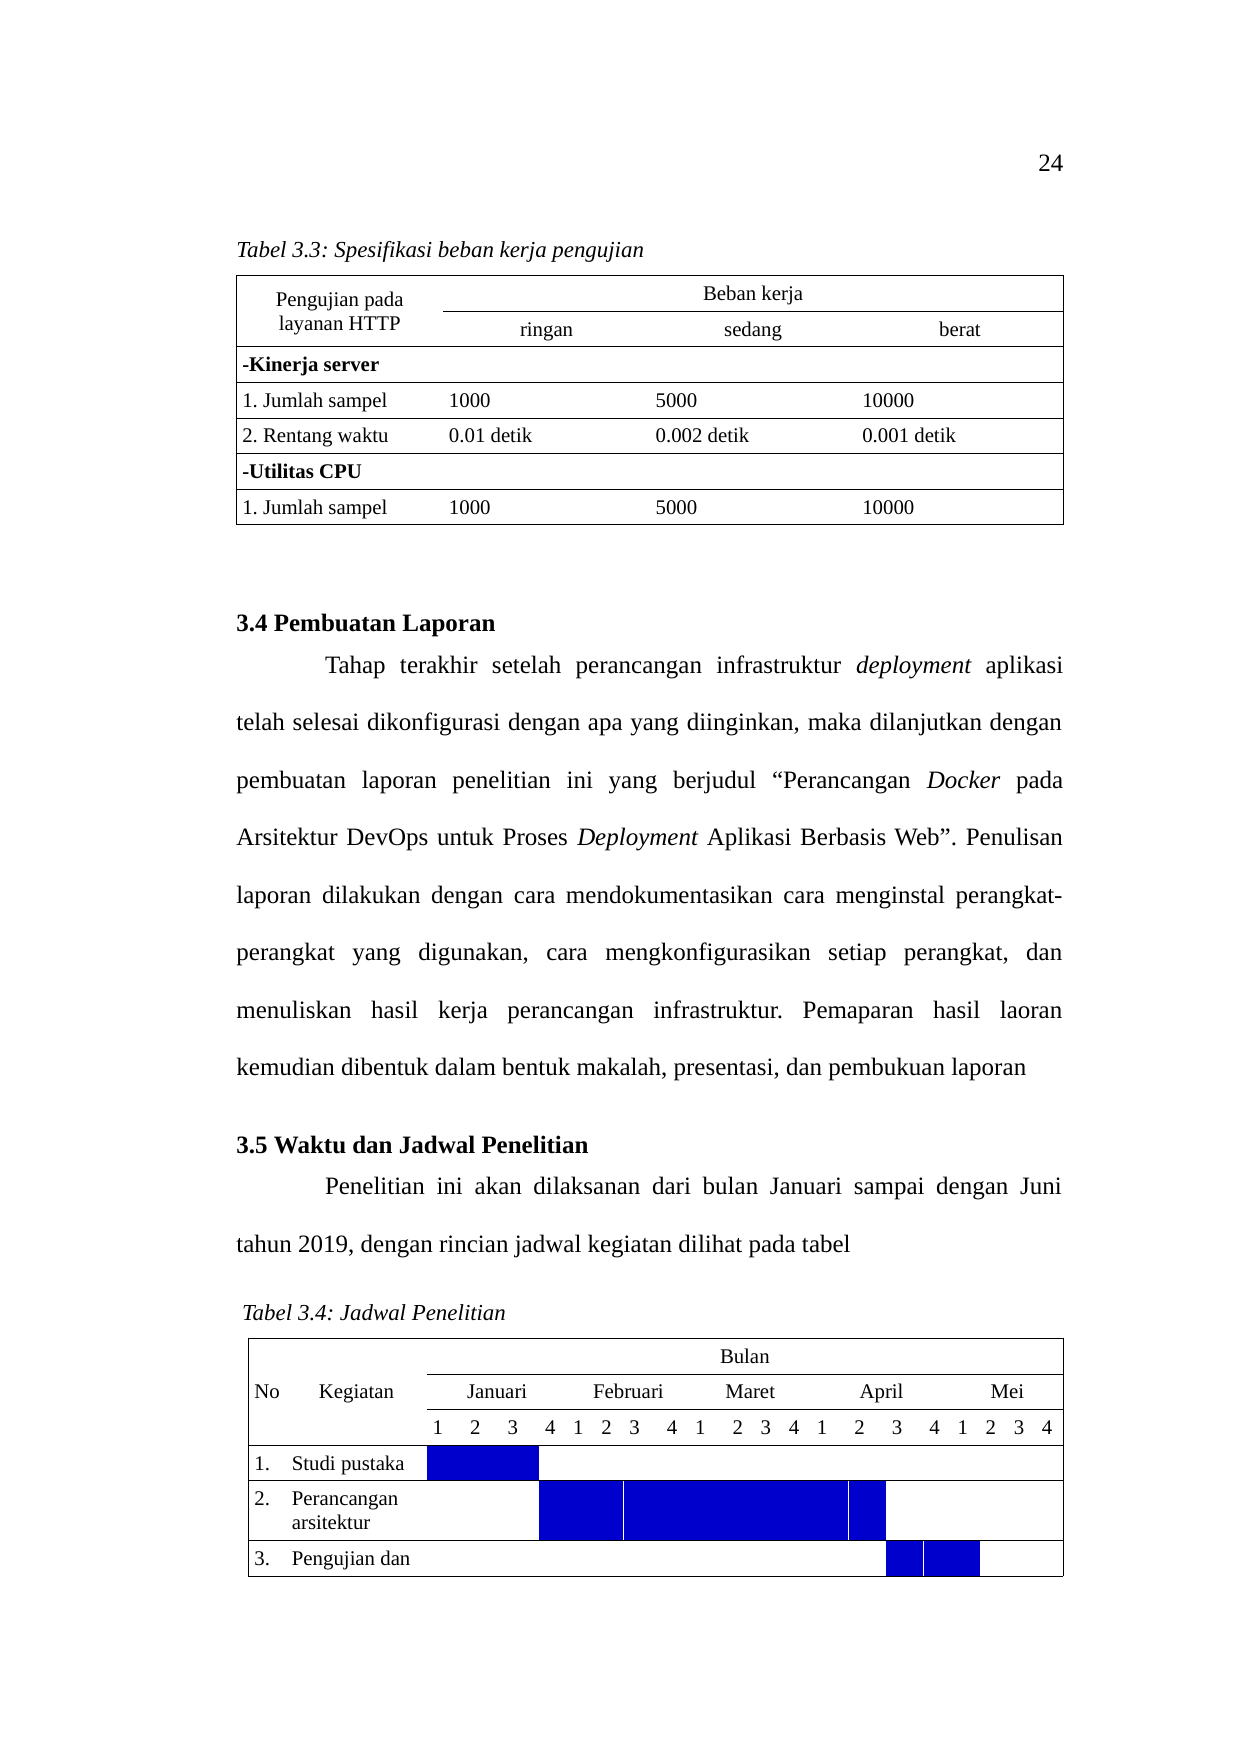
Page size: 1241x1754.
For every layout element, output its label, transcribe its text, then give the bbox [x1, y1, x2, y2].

table_cell [980, 1481, 1008, 1540]
table_cell Pengujian dan [286, 1541, 427, 1576]
table_cell [595, 1541, 623, 1576]
table_cell [567, 1481, 595, 1540]
table_cell [886, 1541, 923, 1576]
table_cell 0.001 detik [856, 419, 1063, 453]
table_cell 1000 [443, 383, 649, 417]
table_cell 10000 [856, 383, 1063, 417]
table_cell [924, 1541, 952, 1576]
table_cell [924, 1481, 952, 1540]
table_cell 2. [249, 1481, 286, 1540]
table_cell [567, 1541, 595, 1576]
table_cell [849, 1481, 886, 1540]
table_cell 2. Rentang waktu [237, 419, 443, 453]
table_cell 1 [689, 1410, 727, 1445]
table_cell 0.01 detik [443, 419, 649, 453]
table_cell [661, 1541, 689, 1576]
table_cell [849, 1446, 886, 1480]
table_cell [595, 1446, 623, 1480]
table_cell [727, 1446, 755, 1480]
table_cell 1 [427, 1410, 464, 1445]
table_cell [755, 1481, 783, 1540]
table_cell 1. [249, 1446, 286, 1480]
table_cell [952, 1446, 980, 1480]
table_cell 1000 [443, 490, 649, 524]
table_cell Januari [427, 1375, 567, 1409]
table_cell [727, 1541, 755, 1576]
subtitle Waktu dan Jadwal Penelitian [236, 1130, 1063, 1159]
table_cell Studi pustaka [286, 1446, 427, 1480]
table_cell berat [856, 312, 1063, 346]
table_cell [427, 1541, 464, 1576]
table_cell 3 [755, 1410, 783, 1445]
table_header Kegiatan [286, 1339, 427, 1445]
table_header Pengujian pada layanan HTTP [237, 276, 443, 346]
table_cell [980, 1541, 1008, 1576]
table_cell [783, 1481, 811, 1540]
table_cell [624, 1541, 661, 1576]
table_cell [427, 1446, 464, 1480]
table_cell [464, 1541, 502, 1576]
table_cell -Utilitas CPU [237, 454, 1063, 489]
table_cell [464, 1446, 502, 1480]
table_cell [783, 1541, 811, 1576]
table_header Bulan [427, 1339, 1063, 1373]
table_cell 1 [811, 1410, 848, 1445]
table_cell [502, 1541, 539, 1576]
table_cell [624, 1481, 661, 1540]
table_cell [502, 1446, 539, 1480]
table_cell 2 [980, 1410, 1008, 1445]
table_cell ringan [443, 312, 649, 346]
table_cell [595, 1481, 623, 1540]
table_cell [980, 1446, 1008, 1480]
table_cell [689, 1541, 727, 1576]
table_cell [1008, 1446, 1036, 1480]
table_cell 4 [661, 1410, 689, 1445]
table_cell 3 [1008, 1410, 1036, 1445]
table_cell April [811, 1375, 952, 1409]
table_cell [464, 1481, 502, 1540]
table_cell 2 [727, 1410, 755, 1445]
table_cell 10000 [856, 490, 1063, 524]
table_header No [249, 1339, 286, 1445]
table_cell 4 [783, 1410, 811, 1445]
table_cell [502, 1481, 539, 1540]
table_cell [727, 1481, 755, 1540]
table_cell [952, 1541, 980, 1576]
table_cell 1 [952, 1410, 980, 1445]
table_cell [624, 1446, 661, 1480]
text Tahap terakhir setelah perancangan infrastruktur deployment aplikasi telah selesai dikonfigurasi dengan apa yang diinginkan, maka dilanjutkan dengan pembuatan laporan penelitian ini yang berjudul “Perancangan Docker pada Arsitektur DevOps untuk Proses Deployment Aplikasi Berbasis Web”. Penulisan laporan dilakukan dengan cara mendokumentasikan cara menginstal perangkat-perangkat yang digunakan, cara mengkonfigurasikan setiap perangkat, dan menuliskan hasil kerja perancangan infrastruktur. Pemaparan hasil laoran kemudian dibentuk dalam bentuk makalah, presentasi, dan pembukuan laporan [236, 650, 1063, 1081]
table_cell [849, 1541, 886, 1576]
table_cell 1 [567, 1410, 595, 1445]
table_cell 0.002 detik [650, 419, 856, 453]
table_cell [755, 1446, 783, 1480]
table_cell Mei [952, 1375, 1063, 1409]
table_cell [755, 1541, 783, 1576]
table_cell 3. [249, 1541, 286, 1576]
table_cell [689, 1481, 727, 1540]
table_cell [783, 1446, 811, 1480]
table_cell Maret [689, 1375, 811, 1409]
table_cell [539, 1446, 567, 1480]
table_cell [886, 1446, 923, 1480]
subtitle Pembuatan Laporan [236, 608, 1063, 637]
table_cell [539, 1541, 567, 1576]
table_cell 2 [464, 1410, 502, 1445]
table_cell 4 [539, 1410, 567, 1445]
table_cell [886, 1481, 923, 1540]
table_cell -Kinerja server [237, 347, 1063, 382]
table_cell [924, 1446, 952, 1480]
table_cell [1036, 1541, 1063, 1576]
text Penelitian ini akan dilaksanan dari bulan Januari sampai dengan Juni tahun 2019, dengan rincian jadwal kegiatan dilihat pada tabel [236, 1171, 1063, 1258]
table_cell 3 [886, 1410, 923, 1445]
table_cell 1. Jumlah sampel [237, 383, 443, 417]
table_cell [811, 1446, 848, 1480]
table_cell 1. Jumlah sampel [237, 490, 443, 524]
table_cell [539, 1481, 567, 1540]
table_header Beban kerja [443, 276, 1063, 311]
table_cell 3 [502, 1410, 539, 1445]
table_cell [1008, 1481, 1036, 1540]
table_cell [427, 1481, 464, 1540]
table_cell [567, 1446, 595, 1480]
table_cell 4 [924, 1410, 952, 1445]
table_cell [689, 1446, 727, 1480]
table_cell 4 [1036, 1410, 1063, 1445]
table_cell 2 [595, 1410, 623, 1445]
table_cell [1008, 1541, 1036, 1576]
table_cell [1036, 1481, 1063, 1540]
text Tabel 3.3: Spesifikasi beban kerja pengujian [236, 236, 1063, 262]
table_cell 5000 [650, 383, 856, 417]
table_cell [661, 1481, 689, 1540]
text Tabel 3.4: Jadwal Penelitian [236, 1299, 1063, 1325]
table_cell 2 [849, 1410, 886, 1445]
table_cell [661, 1446, 689, 1480]
table_cell Februari [567, 1375, 689, 1409]
table_cell [811, 1481, 848, 1540]
table_cell Perancangan arsitektur [286, 1481, 427, 1540]
table_cell 5000 [650, 490, 856, 524]
table_cell 3 [624, 1410, 661, 1445]
table_cell [952, 1481, 980, 1540]
table_cell [811, 1541, 848, 1576]
table_cell [1036, 1446, 1063, 1480]
table_cell sedang [650, 312, 856, 346]
